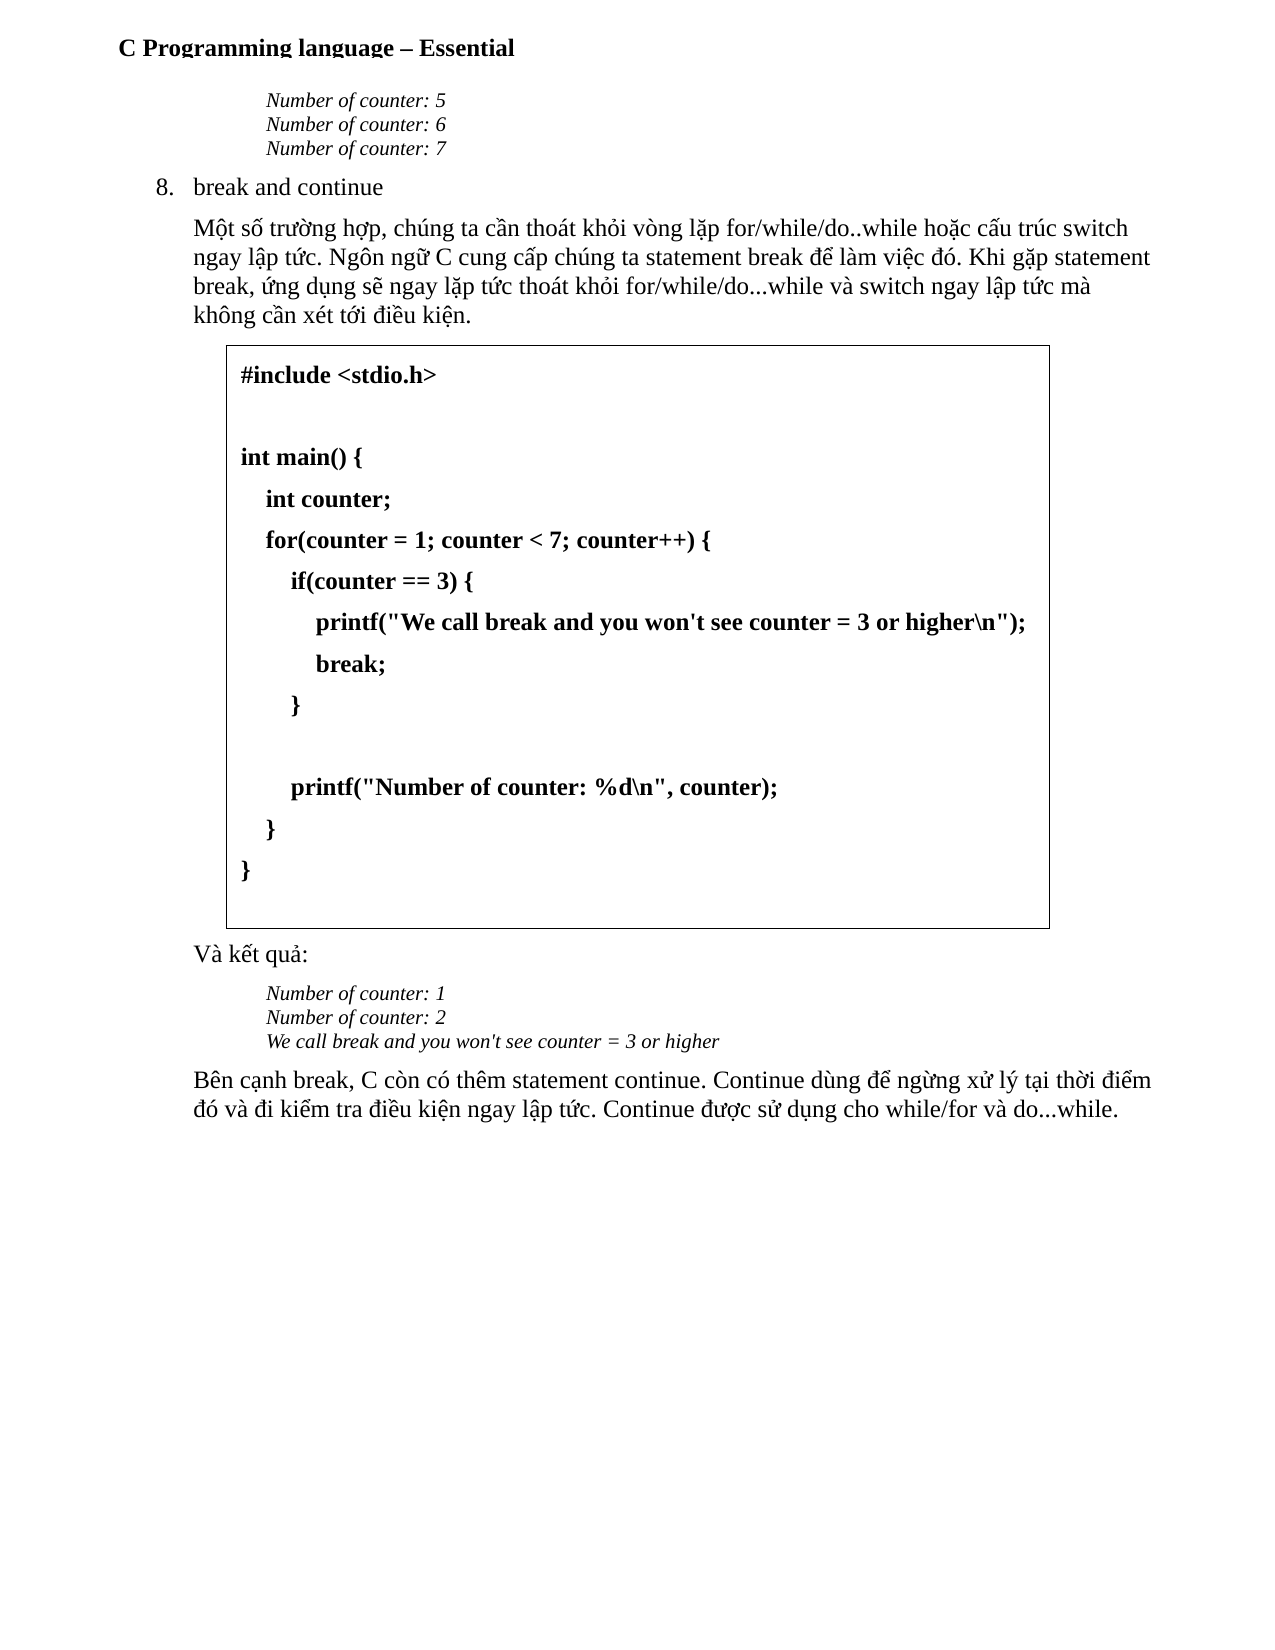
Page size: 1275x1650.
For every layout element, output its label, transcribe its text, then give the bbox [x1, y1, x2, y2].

list for(counter = 1; counter < 7; counter++) { [241, 525, 1034, 554]
list printf("We call break and you won't see counter = 3 or higher\n"); [241, 607, 1034, 636]
list } [241, 814, 1034, 842]
list break; [241, 649, 1034, 677]
list Bên cạnh break, C còn có thêm statement continue. Continue dùng để ngừng xử lý tại thời điểm đó và đi kiểm tra điều kiện ngay lập tức. Continue được sử dụng cho while/for và do...while. [156, 1065, 1157, 1123]
list } [241, 855, 1034, 884]
list if(counter == 3) { [241, 566, 1034, 595]
list Number of counter: 1 Number of counter: 2 We call break and you won't see counter = 3 or higher [228, 981, 1157, 1053]
list Một số trường hợp, chúng ta cần thoát khỏi vòng lặp for/while/do..while hoặc cấu trúc switch ngay lập tức. Ngôn ngữ C cung cấp chúng ta statement break để làm việc đó. Khi gặp statement break, ứng dụng sẽ ngay lặp tức thoát khỏi for/while/do...while và switch ngay lập tức mà không cần xét tới điều kiện. [156, 213, 1157, 328]
list } [241, 690, 1034, 719]
list printf("Number of counter: %d\n", counter); [241, 772, 1034, 801]
list int counter; [241, 484, 1034, 512]
list break and continue [156, 172, 1157, 201]
list Và kết quả: [156, 341, 1157, 968]
list #include <stdio.h> [241, 360, 1034, 389]
list int main() { [241, 442, 1034, 471]
list Number of counter: 5 Number of counter: 6 Number of counter: 7 [228, 87, 1157, 160]
